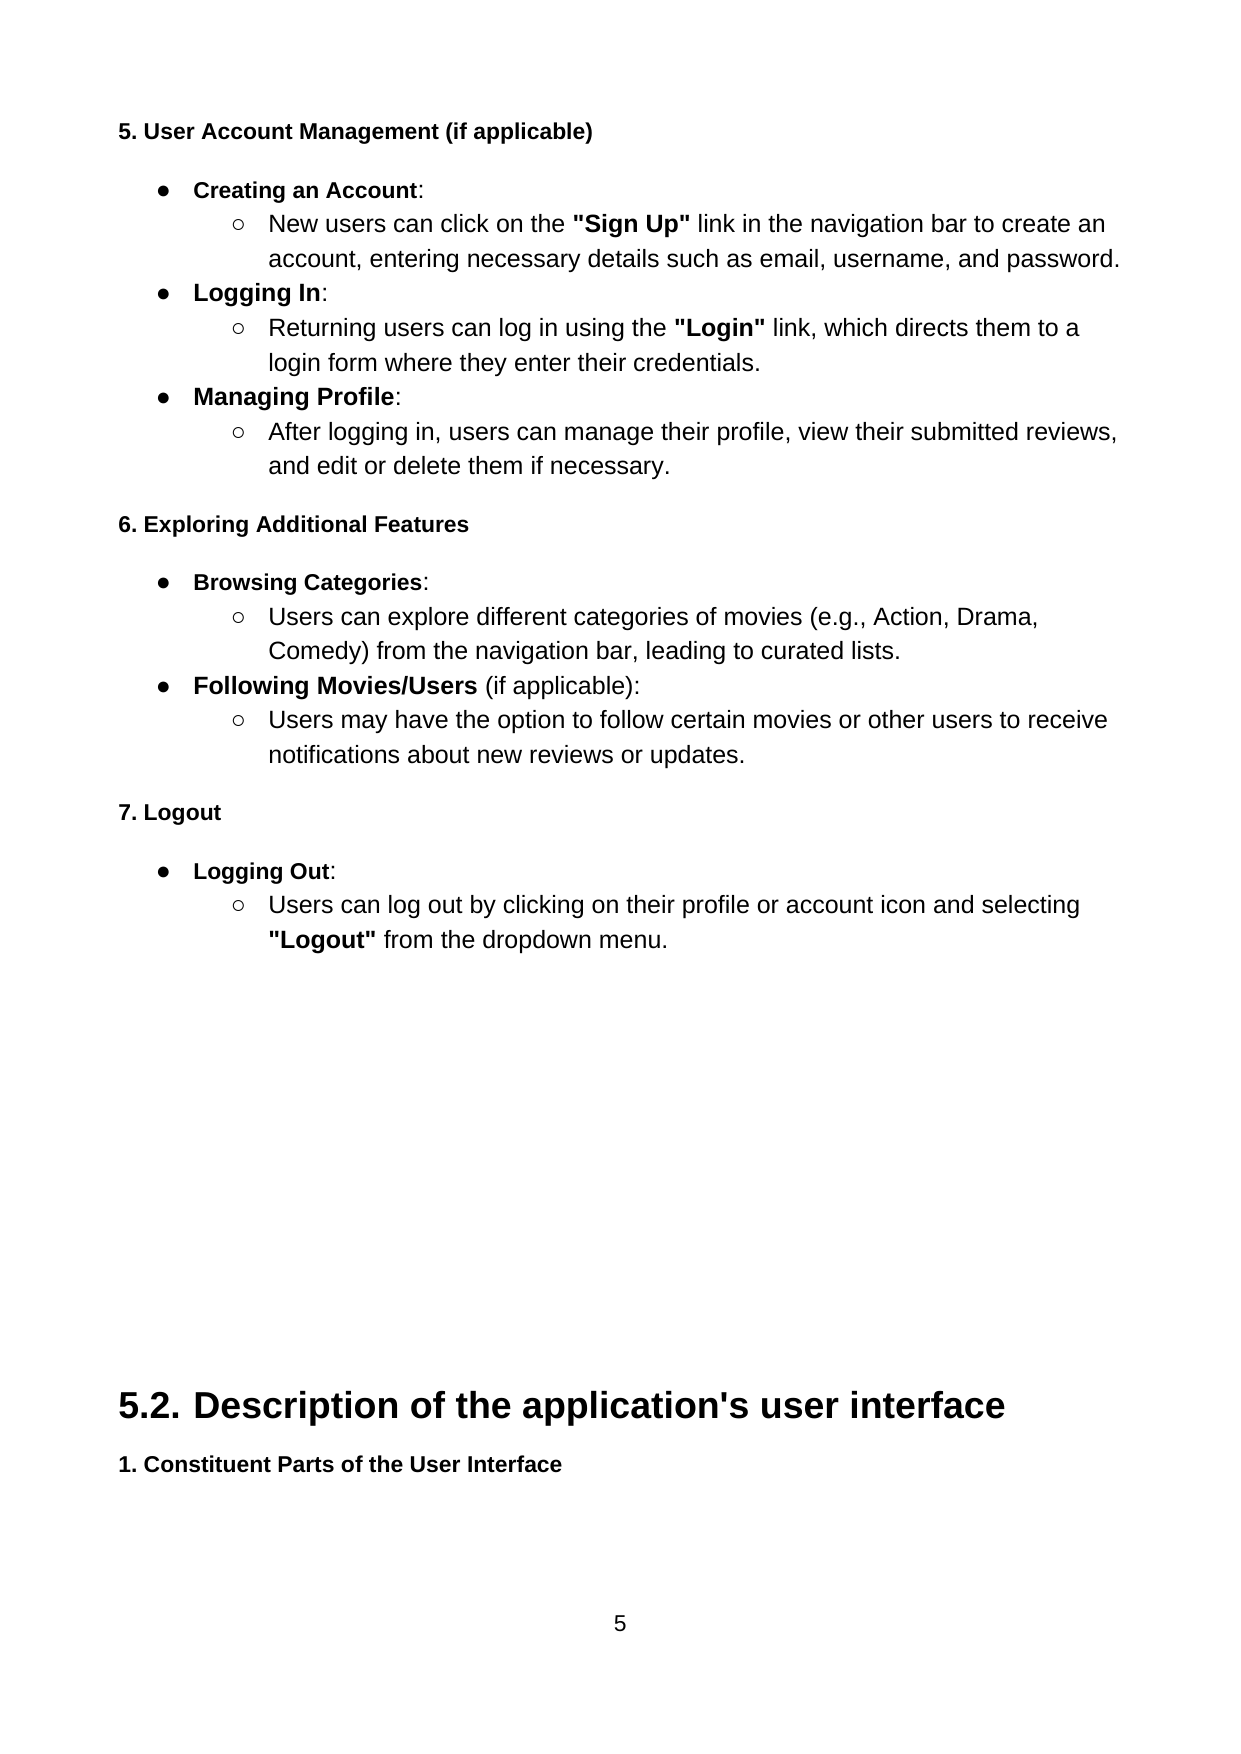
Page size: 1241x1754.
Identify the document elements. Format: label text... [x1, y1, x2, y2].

subtitle 5. User Account Management (if applicable) [118, 118, 1122, 144]
list Returning users can log in using the "Login" link, which directs them to a login form where they enter their credentials. [231, 313, 1122, 376]
list New users can click on the "Sign Up" link in the navigation bar to create an account, entering necessary details such as email, username, and password. [231, 209, 1122, 273]
subtitle Description of the application's user interface [118, 1383, 1122, 1426]
list Following Movies/Users (if applicable): [156, 671, 1122, 699]
list Logging Out: [156, 856, 1122, 885]
list Logging In: [156, 278, 1122, 307]
subtitle 6. Exploring Additional Features [118, 511, 1122, 537]
list Users can log out by clicking on their profile or account icon and selecting "Logout" from the dropdown menu. [231, 890, 1122, 954]
list Users may have the option to follow certain movies or other users to receive notifications about new reviews or updates. [231, 705, 1122, 768]
list After logging in, users can manage their profile, view their submitted reviews, and edit or delete them if necessary. [231, 417, 1122, 480]
subtitle 1. Constituent Parts of the User Interface [118, 1451, 1122, 1478]
list Browsing Categories: [156, 567, 1122, 596]
subtitle 7. Logout [118, 799, 1122, 826]
list Users can explore different categories of movies (e.g., Action, Drama, Comedy) from the navigation bar, leading to curated lists. [231, 602, 1122, 665]
list Managing Profile: [156, 382, 1122, 411]
list Creating an Account: [156, 175, 1122, 203]
